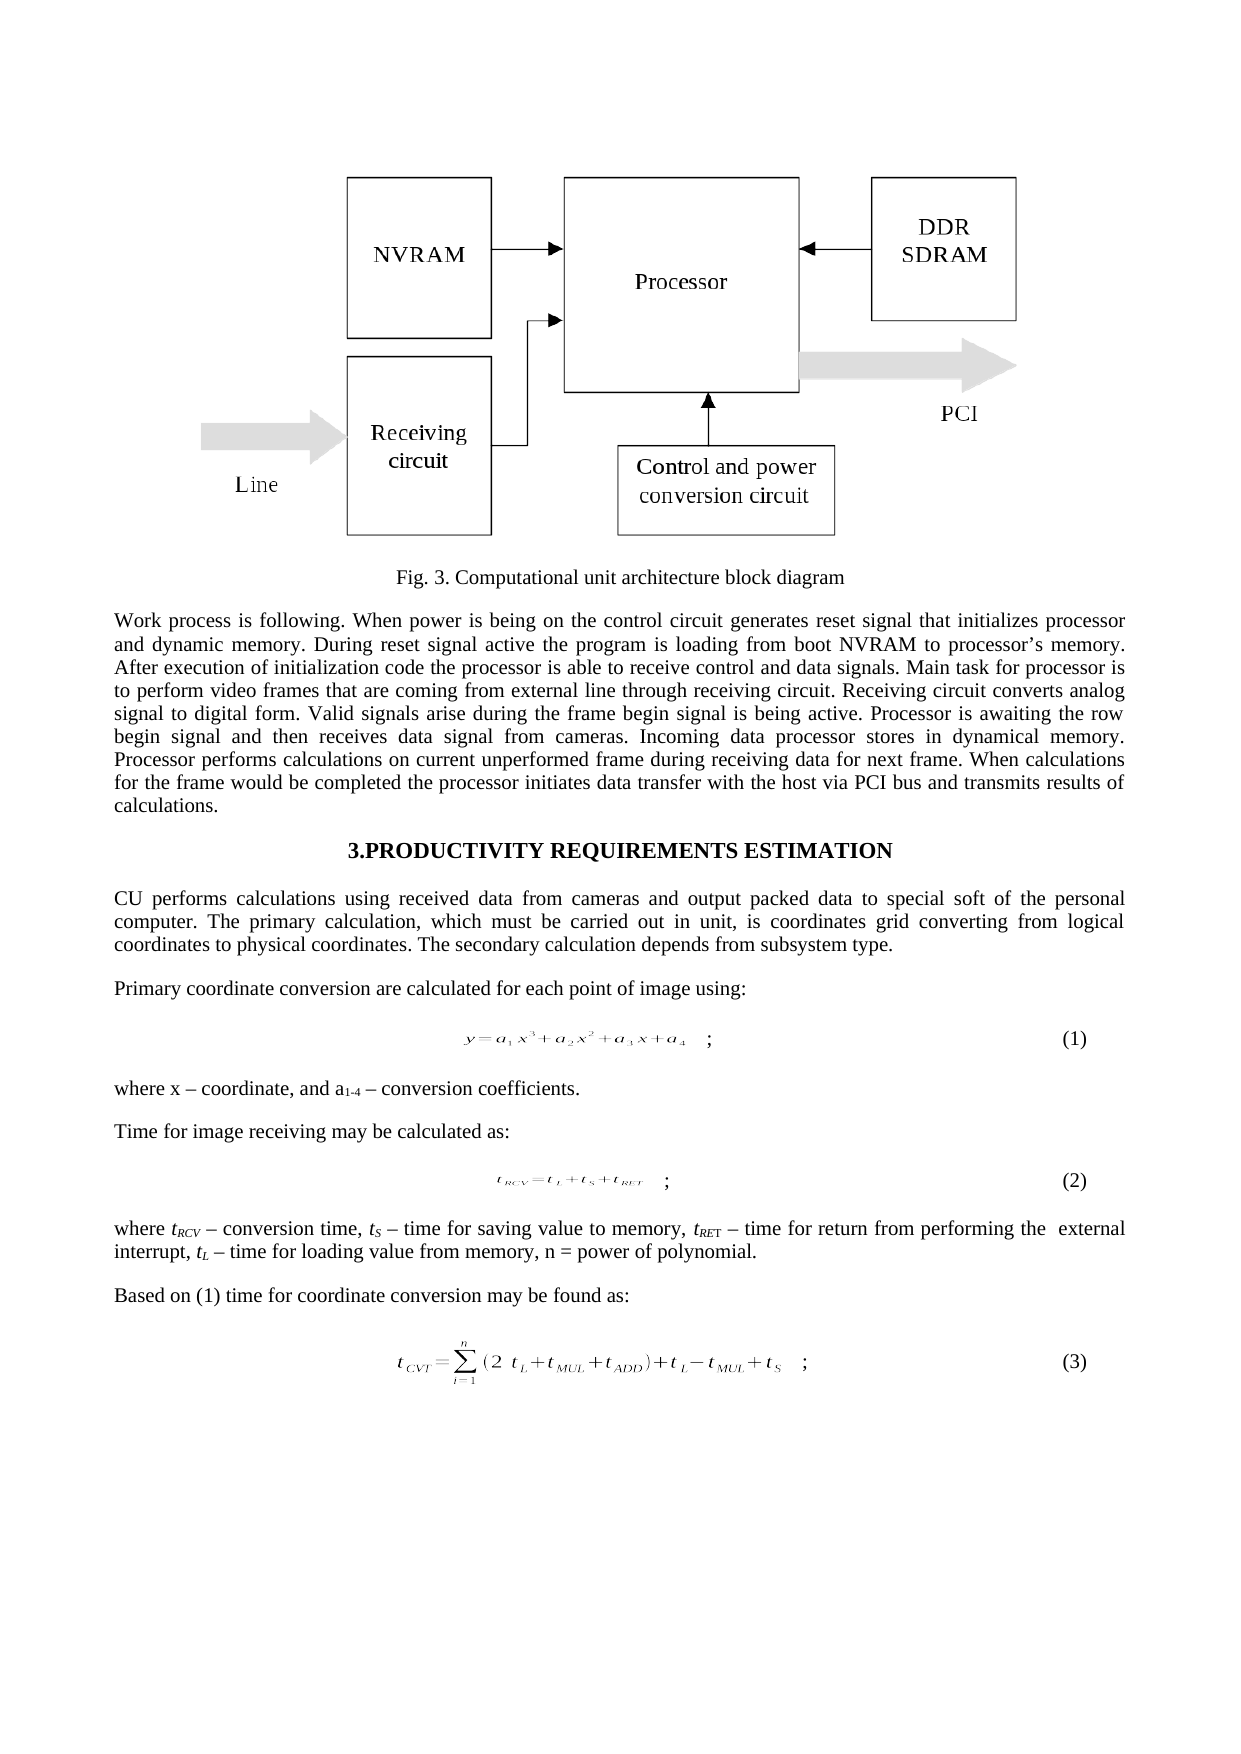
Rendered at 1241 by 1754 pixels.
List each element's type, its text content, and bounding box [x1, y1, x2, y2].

text where x – coordinate, and a1-4 – conversion coefficients. [114, 1076, 1127, 1099]
text ; (1) [706, 1020, 1127, 1056]
text Primary coordinate conversion are calculated for each point of image using: [114, 976, 1127, 999]
text Time for image receiving may be calculated as: [114, 1120, 1127, 1143]
text CU performs calculations using received data from cameras and output packed data to special soft of the personal computer. The primary calculation, which must be carried out in unit, is coordinates grid converting from logical coordinates to physical coordinates. The secondary calculation depends from subsystem type. [114, 886, 1127, 956]
text Based on (1) time for coordinate conversion may be found as: [114, 1283, 1127, 1307]
text Fig. 3. Computational unit architecture block diagram [114, 566, 1127, 589]
text [397, 1164, 475, 1196]
text ; (2) [664, 1164, 1127, 1196]
text ; (3) [802, 1327, 1127, 1396]
text Work process is following. When power is being on the control circuit generates reset signal that initializes processor and dynamic memory. During reset signal active the program is loading from boot NVRAM to processor’s memory. After execution of initialization code the processor is able to receive control and data signals. Main task for processor is to perform video frames that are coming from external line through receiving circuit. Receiving circuit converts analog signal to digital form. Valid signals arise during the frame begin signal is being active. Processor is awaiting the row begin signal and then receives data signal from cameras. Incoming data processor stores in dynamical memory. Processor performs calculations on current unperformed frame during receiving data for next frame. When calculations for the frame would be completed the processor initiates data transfer with the host via PCI bus and transmits results of calculations. [114, 609, 1127, 817]
text [397, 1020, 441, 1056]
subtitle Productivity requirements estimation [114, 838, 1127, 863]
text where tRCV – conversion time, tS – time for saving value to memory, tRET – time for return from performing the external interrupt, tL – time for loading value from memory, n = power of polynomial. [114, 1217, 1127, 1263]
